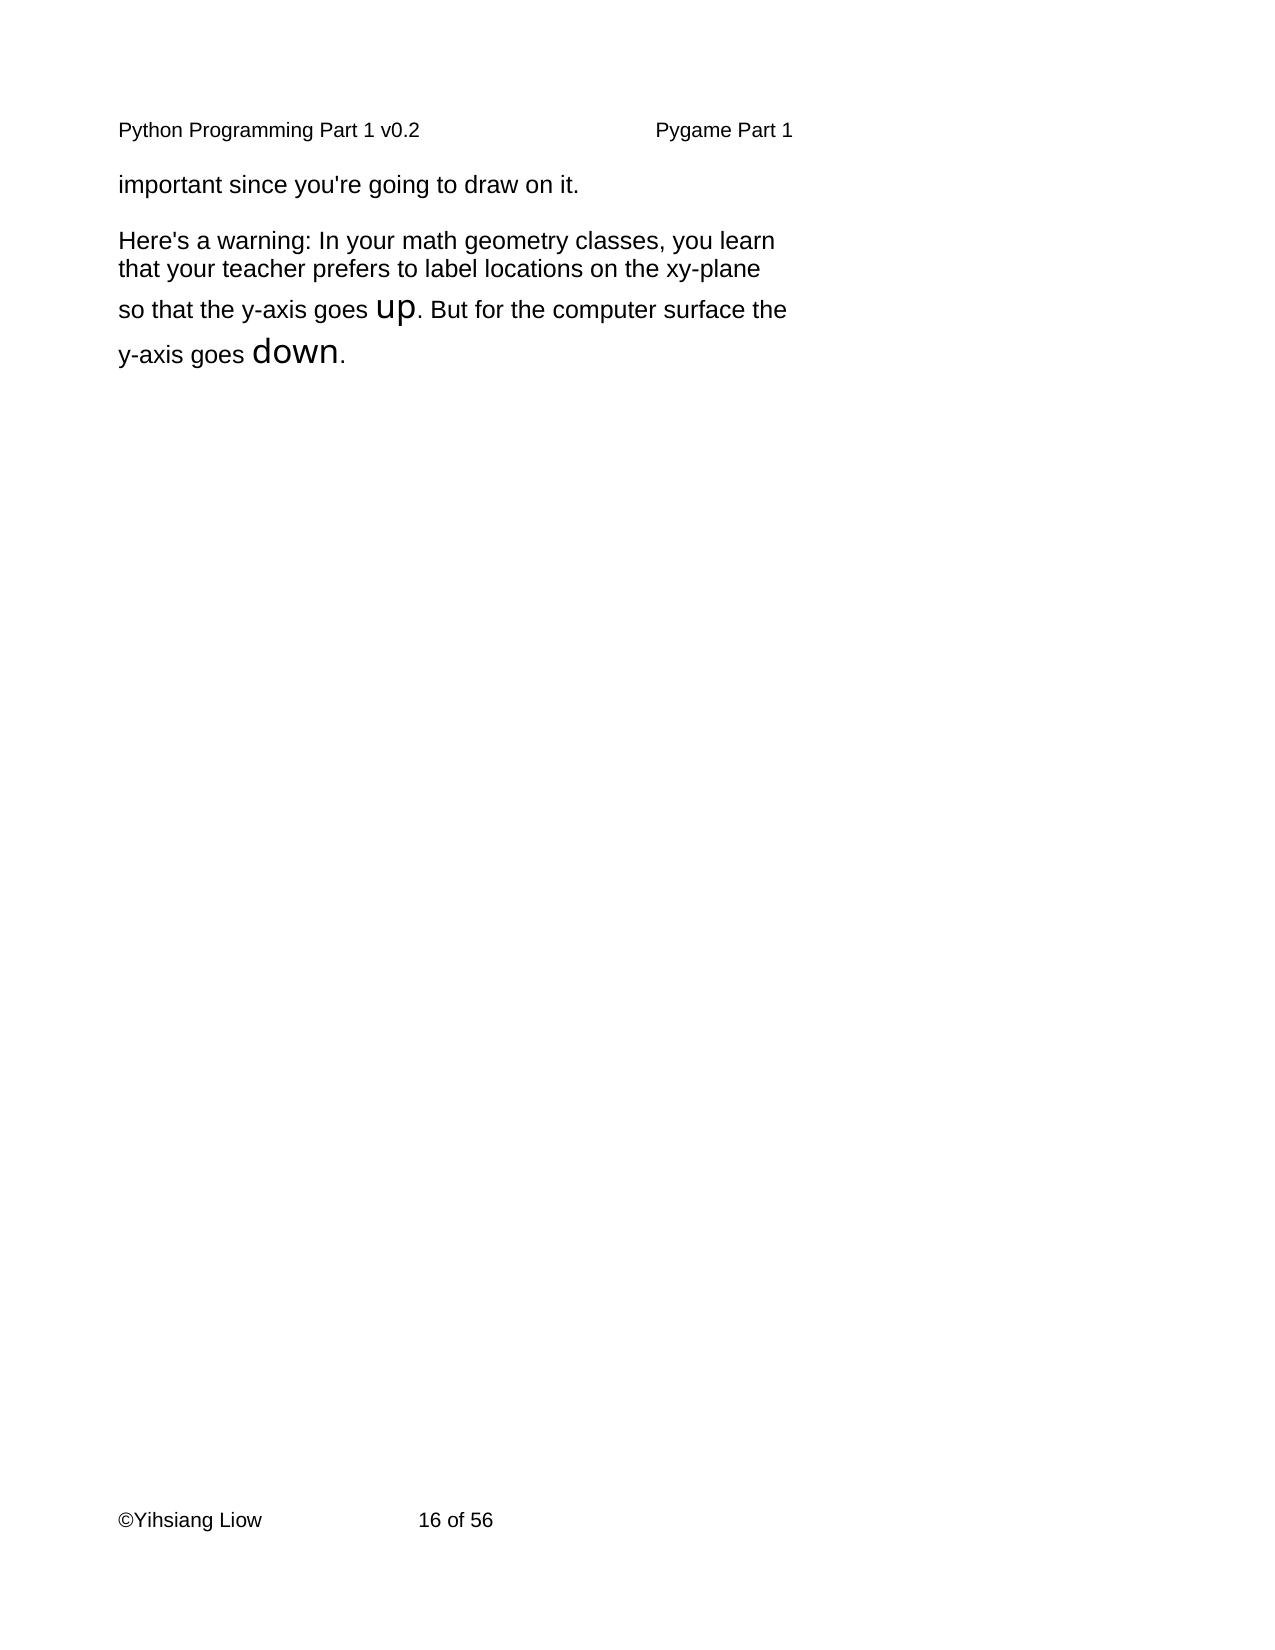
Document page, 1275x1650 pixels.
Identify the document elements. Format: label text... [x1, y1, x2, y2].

text Here's a warning: In your math geometry classes, you learn that your teacher prefers to label locations on the xy-plane so that the y-axis goes up. But for the computer surface the y-axis goes down. [118, 227, 793, 373]
text important since you're going to draw on it. [118, 171, 793, 199]
